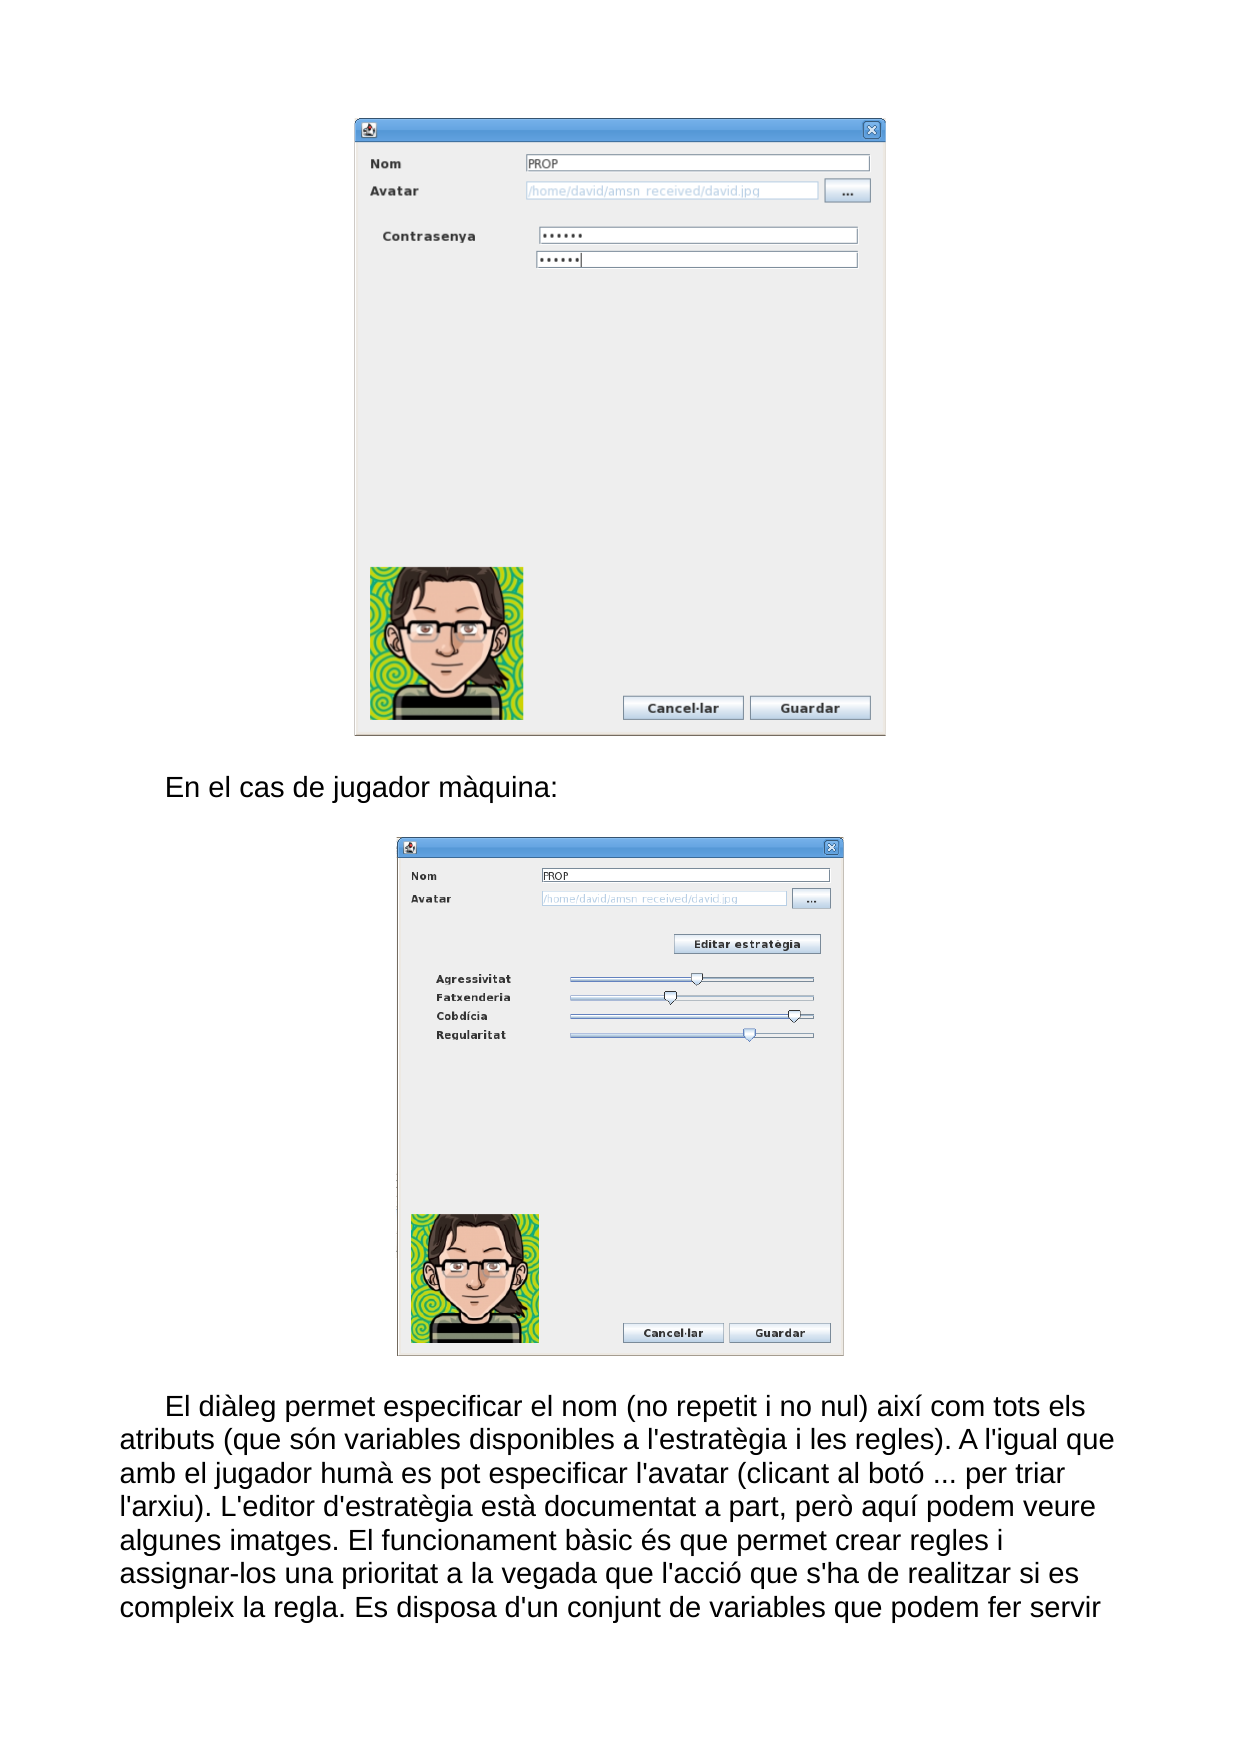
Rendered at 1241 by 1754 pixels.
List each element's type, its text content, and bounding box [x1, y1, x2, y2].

text En el cas de jugador màquina: [119, 770, 1122, 804]
picture [396, 837, 844, 1356]
picture [354, 118, 886, 737]
text El diàleg permet especificar el nom (no repetit i no nul) així com tots els atributs (que són variables disponibles a l'estratègia i les regles). A l'igual que amb el jugador humà es pot especificar l'avatar (clicant al botó ... per triar l'arxiu). L'editor d'estratègia està documentat a part, però aquí podem veure algunes imatges. El funcionament bàsic és que permet crear regles i assignar-los una prioritat a la vegada que l'acció que s'ha de realitzar si es compleix la regla. Es disposa d'un conjunt de variables que podem fer servir [119, 1389, 1122, 1623]
